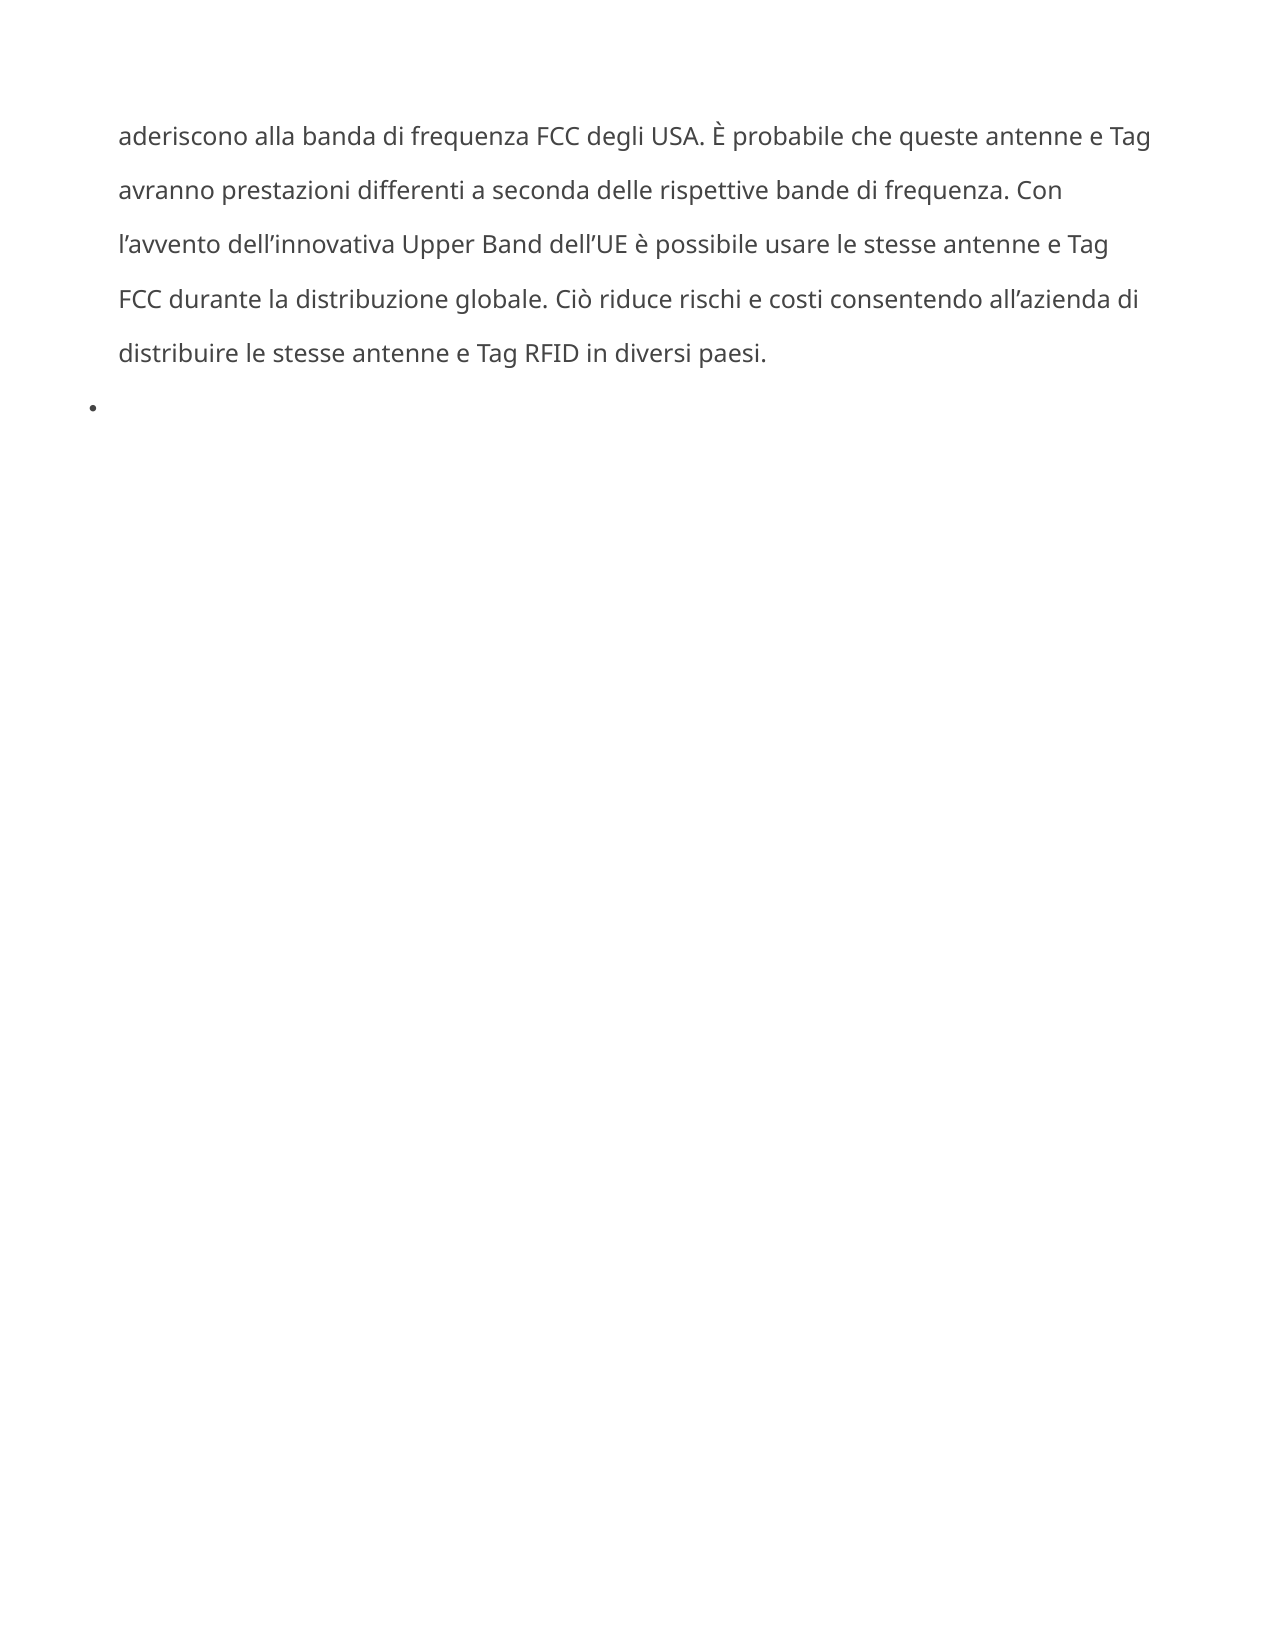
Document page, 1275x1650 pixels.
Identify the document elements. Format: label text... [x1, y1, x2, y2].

list aderiscono alla banda di frequenza FCC degli USA. È probabile che queste antenne e Tag avranno prestazioni differenti a seconda delle rispettive bande di frequenza. Con l’avvento dell’innovativa Upper Band dell’UE è possibile usare le stesse antenne e Tag FCC durante la distribuzione globale. Ciò riduce rischi e costi consentendo all’azienda di distribuire le stesse antenne e Tag RFID in diversi paesi. [118, 118, 1157, 370]
